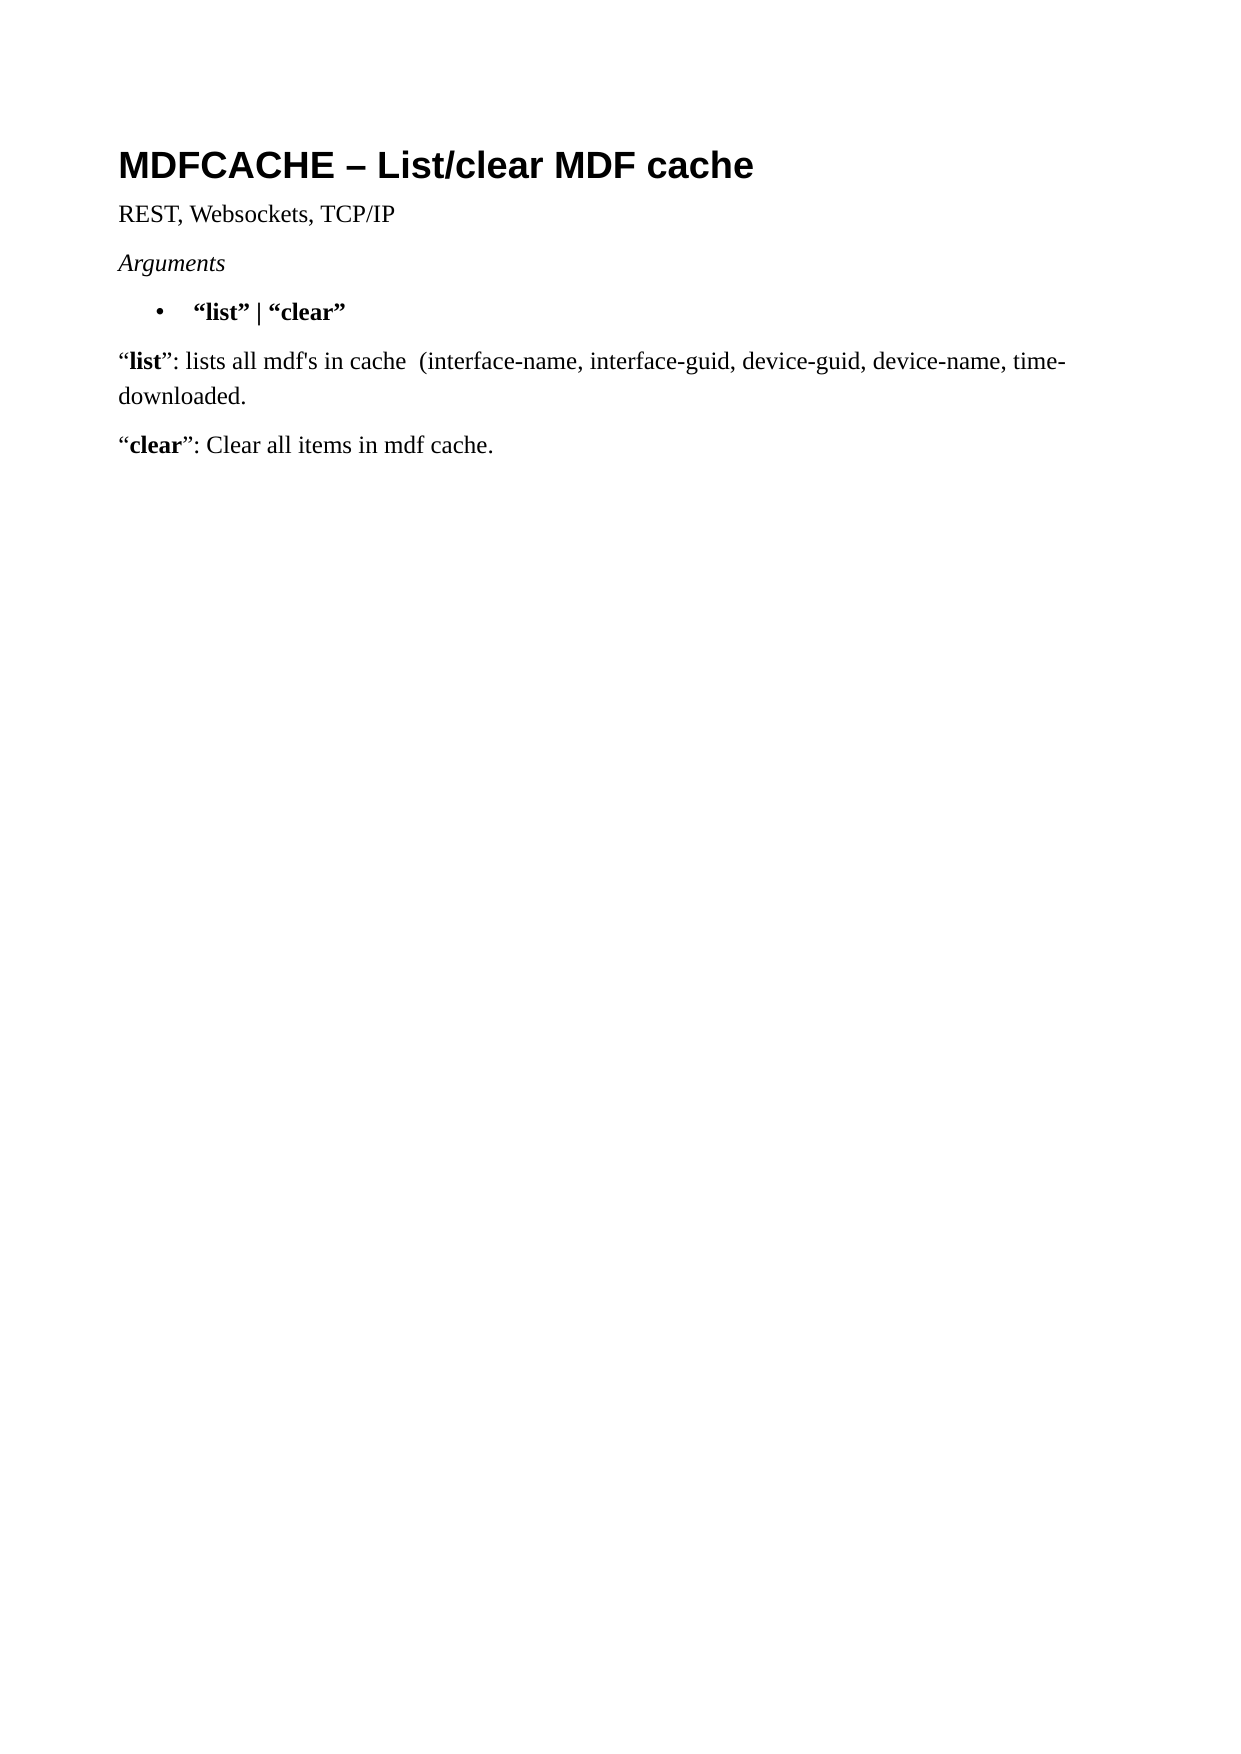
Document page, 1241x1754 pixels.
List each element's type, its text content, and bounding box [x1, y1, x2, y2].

text Arguments [118, 248, 1122, 277]
text REST, Websockets, TCP/IP [118, 199, 1122, 228]
text “list”: lists all mdf's in cache (interface-name, interface-guid, device-guid, device-name, time-downloaded. [118, 346, 1122, 410]
list “list” | “clear” [156, 297, 1122, 326]
text “clear”: Clear all items in mdf cache. [118, 430, 1122, 459]
subtitle MDFCACHE – List/clear MDF cache [118, 143, 1122, 187]
